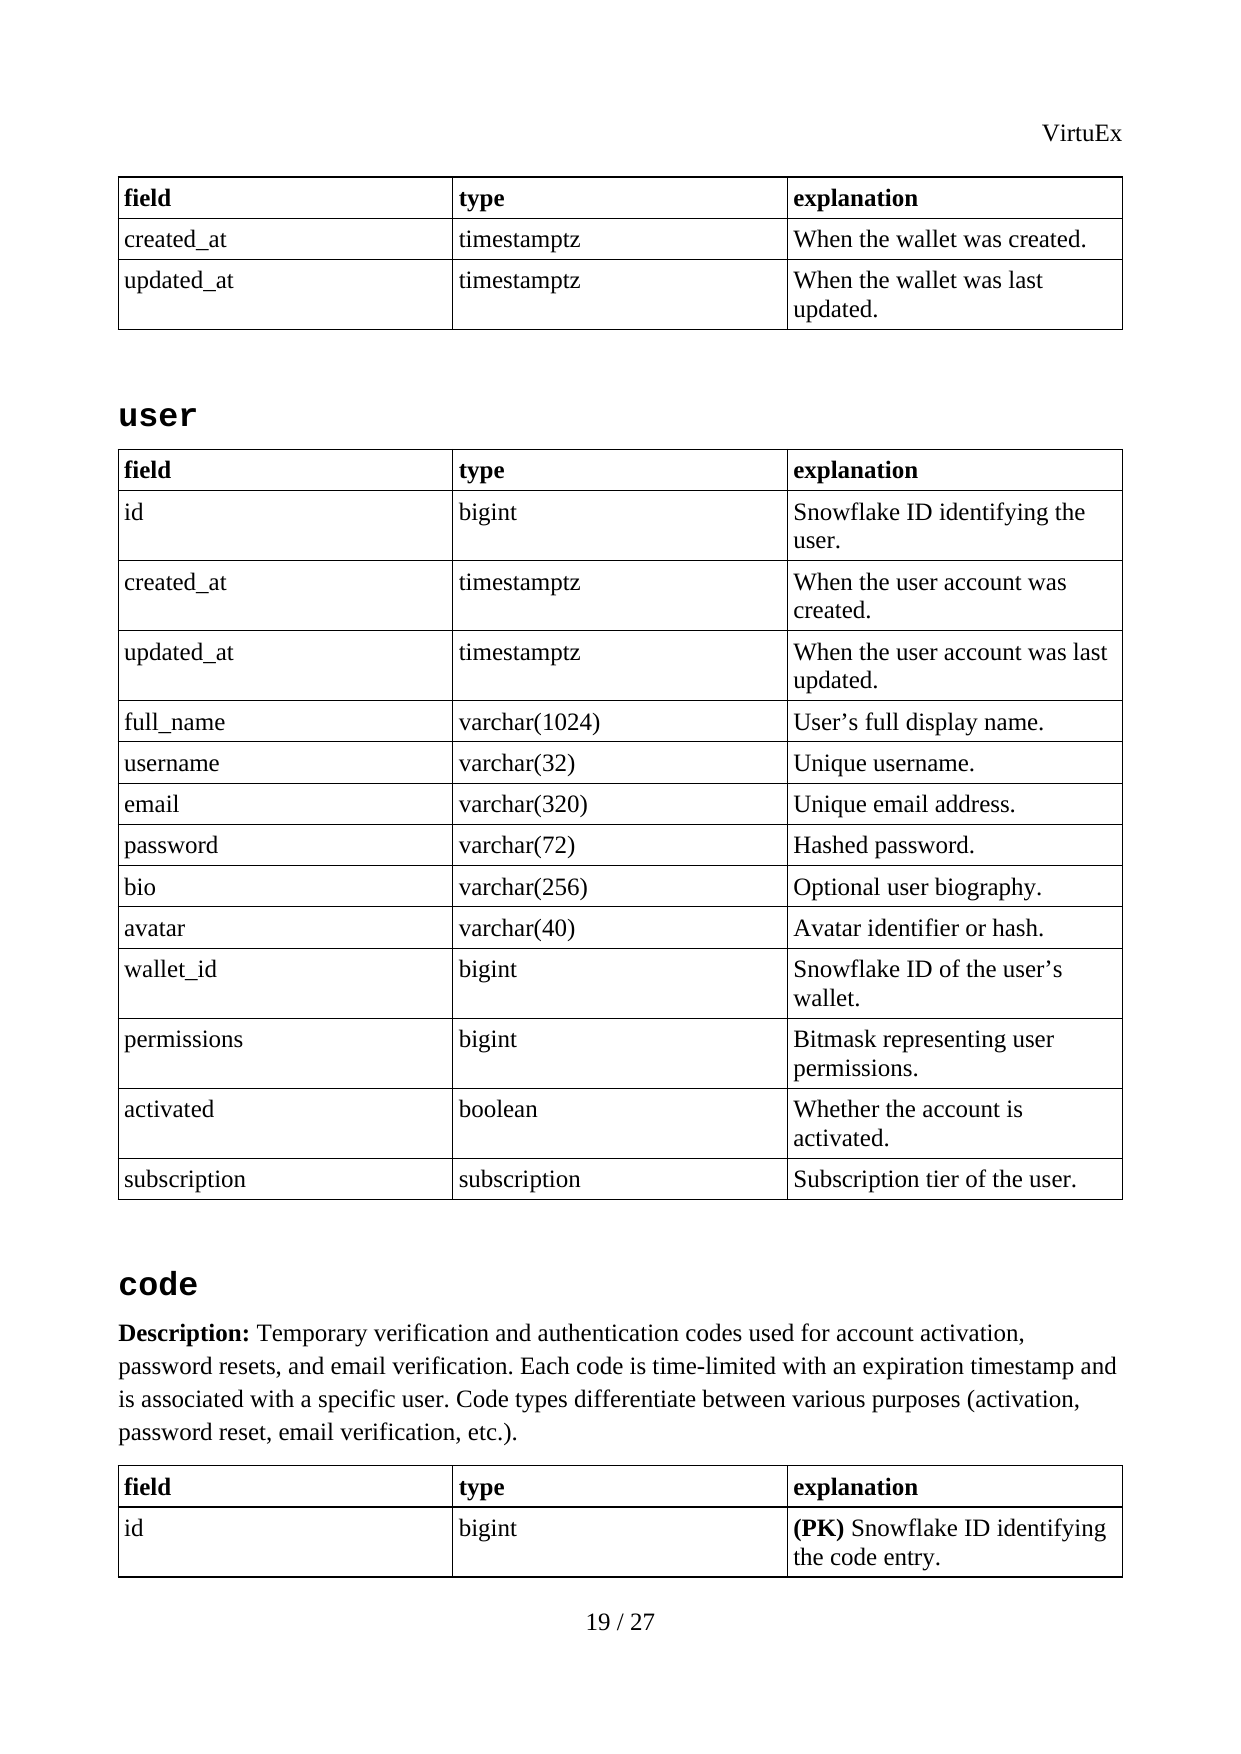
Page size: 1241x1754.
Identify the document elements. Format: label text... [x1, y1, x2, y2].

table_cell bigint [453, 491, 787, 560]
table_header type [453, 1466, 787, 1506]
table_header type [453, 450, 787, 490]
table_cell created_at [119, 219, 452, 259]
table_cell password [119, 825, 452, 865]
table_cell varchar(320) [453, 784, 787, 824]
table_cell boolean [453, 1089, 787, 1157]
table_cell bigint [453, 949, 787, 1017]
table_cell User’s full display name. [788, 701, 1122, 741]
table_cell email [119, 784, 452, 824]
table_cell bigint [453, 1508, 787, 1576]
table_header explanation [788, 1466, 1122, 1506]
table_header field [119, 178, 452, 218]
table_cell Snowflake ID of the user’s wallet. [788, 949, 1122, 1017]
table_cell Whether the account is activated. [788, 1089, 1122, 1157]
table_cell When the wallet was created. [788, 219, 1122, 259]
table_cell varchar(1024) [453, 701, 787, 741]
table_cell activated [119, 1089, 452, 1157]
table_cell bio [119, 866, 452, 906]
table_header field [119, 450, 452, 490]
table_cell timestamptz [453, 219, 787, 259]
table_cell bigint [453, 1019, 787, 1087]
table_cell When the user account was last updated. [788, 631, 1122, 700]
table_cell updated_at [119, 631, 452, 700]
table_cell full_name [119, 701, 452, 741]
table_cell subscription [119, 1159, 452, 1199]
table_cell id [119, 491, 452, 560]
subtitle user [118, 398, 1122, 436]
table_cell timestamptz [453, 631, 787, 700]
table_cell timestamptz [453, 260, 787, 329]
table_cell Avatar identifier or hash. [788, 907, 1122, 947]
subtitle code [118, 1268, 1122, 1306]
table_cell varchar(256) [453, 866, 787, 906]
table_header field [119, 1466, 452, 1506]
table_cell username [119, 742, 452, 782]
table_header type [453, 178, 787, 218]
table_cell When the wallet was last updated. [788, 260, 1122, 329]
text Description: Temporary verification and authentication codes used for account activation, password resets, and email verification. Each code is time-limited with an expiration timestamp and is associated with a specific user. Code types differentiate between various purposes (activation, password reset, email verification, etc.). [118, 1318, 1122, 1446]
table_cell varchar(72) [453, 825, 787, 865]
table_cell subscription [453, 1159, 787, 1199]
table_cell (PK) Snowflake ID identifying the code entry. [788, 1508, 1122, 1576]
table_header explanation [788, 178, 1122, 218]
table_cell id [119, 1508, 452, 1576]
table_cell Unique email address. [788, 784, 1122, 824]
table_cell varchar(32) [453, 742, 787, 782]
table_cell avatar [119, 907, 452, 947]
table_cell permissions [119, 1019, 452, 1087]
table_cell Hashed password. [788, 825, 1122, 865]
table_cell updated_at [119, 260, 452, 329]
table_cell timestamptz [453, 561, 787, 630]
table_cell Optional user biography. [788, 866, 1122, 906]
table_cell Bitmask representing user permissions. [788, 1019, 1122, 1087]
table_cell Unique username. [788, 742, 1122, 782]
table_cell When the user account was created. [788, 561, 1122, 630]
table_header explanation [788, 450, 1122, 490]
table_cell varchar(40) [453, 907, 787, 947]
table_cell wallet_id [119, 949, 452, 1017]
table_cell created_at [119, 561, 452, 630]
table_cell Snowflake ID identifying the user. [788, 491, 1122, 560]
table_cell Subscription tier of the user. [788, 1159, 1122, 1199]
